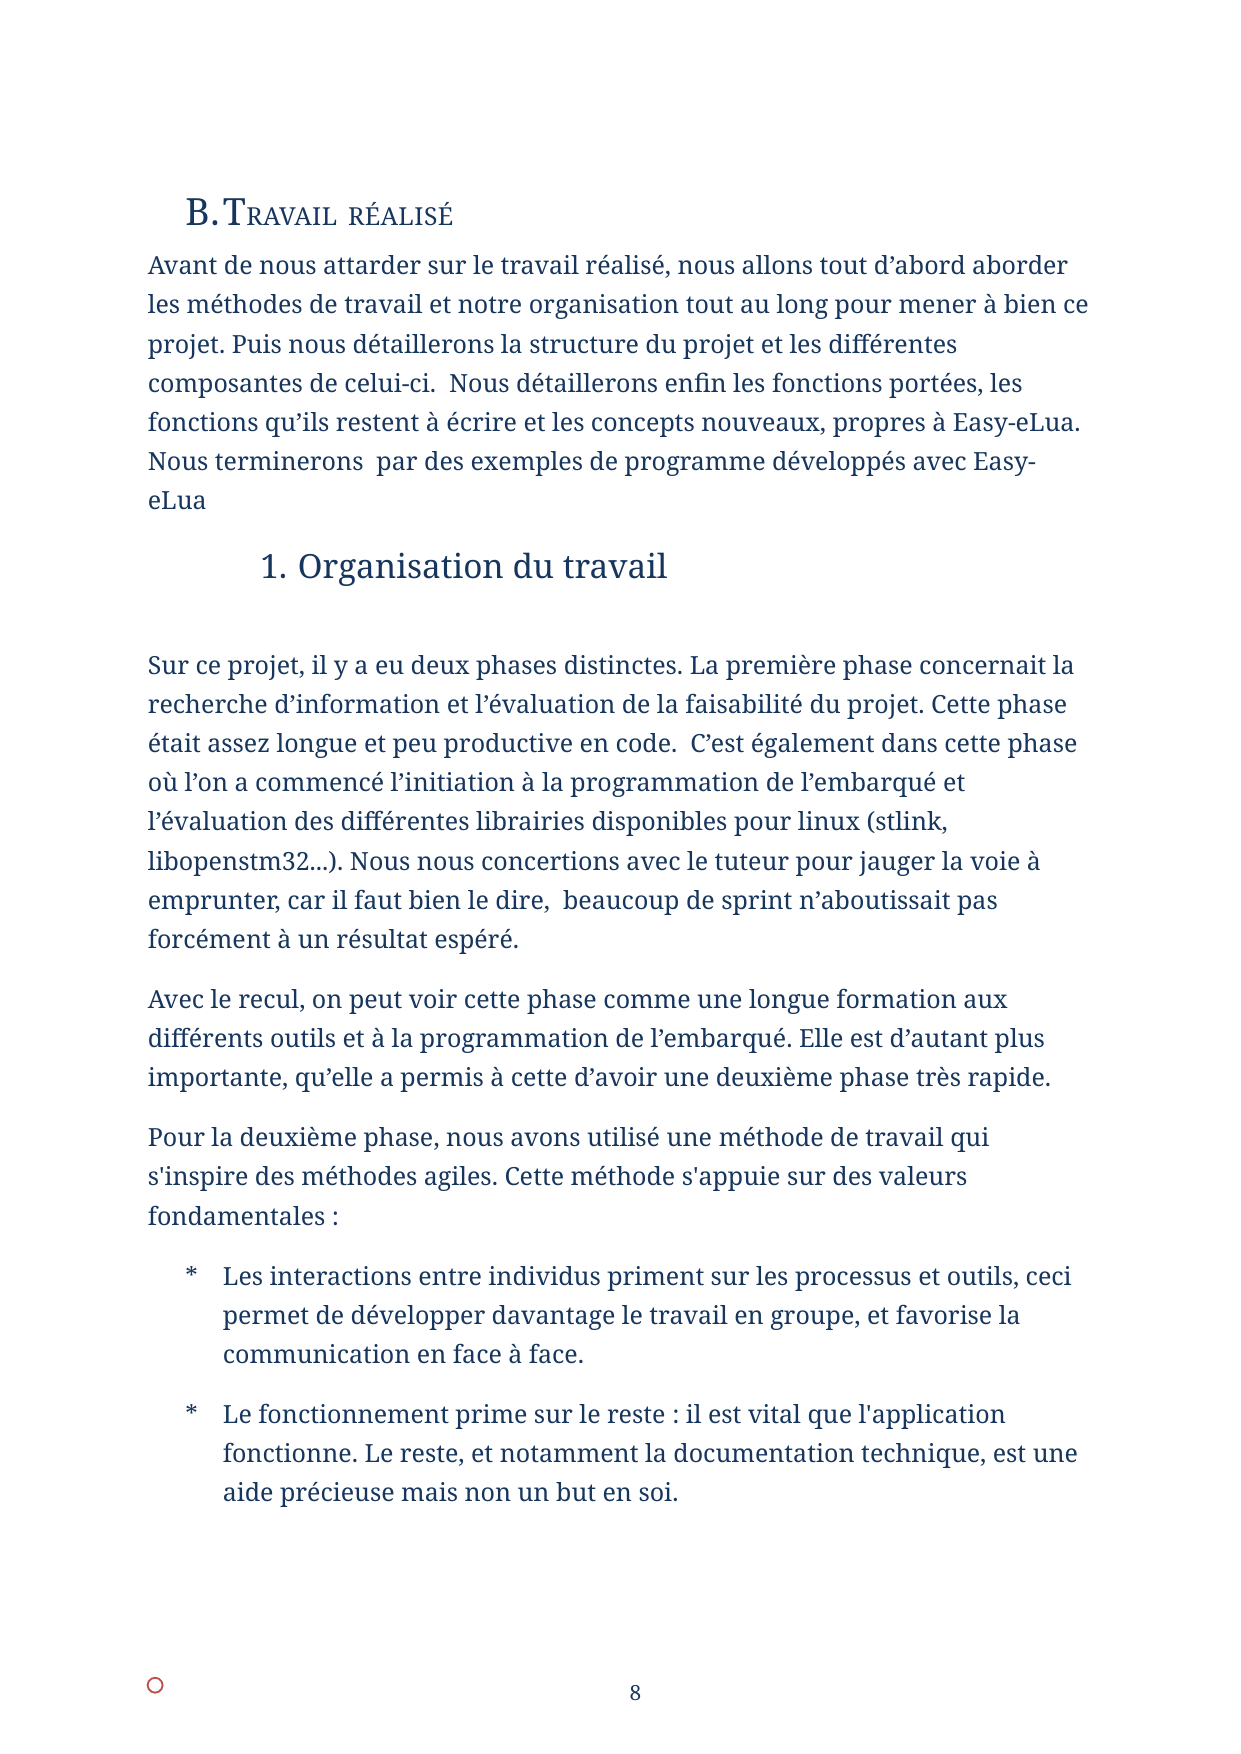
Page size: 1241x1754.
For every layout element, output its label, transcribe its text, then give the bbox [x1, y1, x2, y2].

text Avec le recul, on peut voir cette phase comme une longue formation aux différents outils et à la programmation de l’embarqué. Elle est d’autant plus importante, qu’elle a permis à cette d’avoir une deuxième phase très rapide. [148, 981, 1093, 1094]
text Sur ce projet, il y a eu deux phases distinctes. La première phase concernait la recherche d’information et l’évaluation de la faisabilité du projet. Cette phase était assez longue et peu productive en code. C’est également dans cette phase où l’on a commencé l’initiation à la programmation de l’embarqué et l’évaluation des différentes librairies disponibles pour linux (stlink, libopenstm32...). Nous nous concertions avec le tuteur pour jauger la voie à emprunter, car il faut bien le dire, beaucoup de sprint n’aboutissait pas forcément à un résultat espéré. [148, 647, 1093, 956]
subtitle Organisation du travail [260, 543, 1093, 588]
list Le fonctionnement prime sur le reste : il est vital que l'application fonctionne. Le reste, et notamment la documentation technique, est une aide précieuse mais non un but en soi. [185, 1396, 1093, 1509]
list Les interactions entre individus priment sur les processus et outils, ceci permet de développer davantage le travail en groupe, et favorise la communication en face à face. [185, 1258, 1093, 1371]
subtitle Travail réalisé [185, 185, 1093, 236]
text Avant de nous attarder sur le travail réalisé, nous allons tout d’abord aborder les méthodes de travail et notre organisation tout au long pour mener à bien ce projet. Puis nous détaillerons la structure du projet et les différentes composantes de celui-ci. Nous détaillerons enfin les fonctions portées, les fonctions qu’ils restent à écrire et les concepts nouveaux, propres à Easy-eLua. Nous terminerons par des exemples de programme développés avec Easy-eLua [148, 248, 1093, 517]
text Pour la deuxième phase, nous avons utilisé une méthode de travail qui s'inspire des méthodes agiles. Cette méthode s'appuie sur des valeurs fondamentales : [148, 1120, 1093, 1232]
